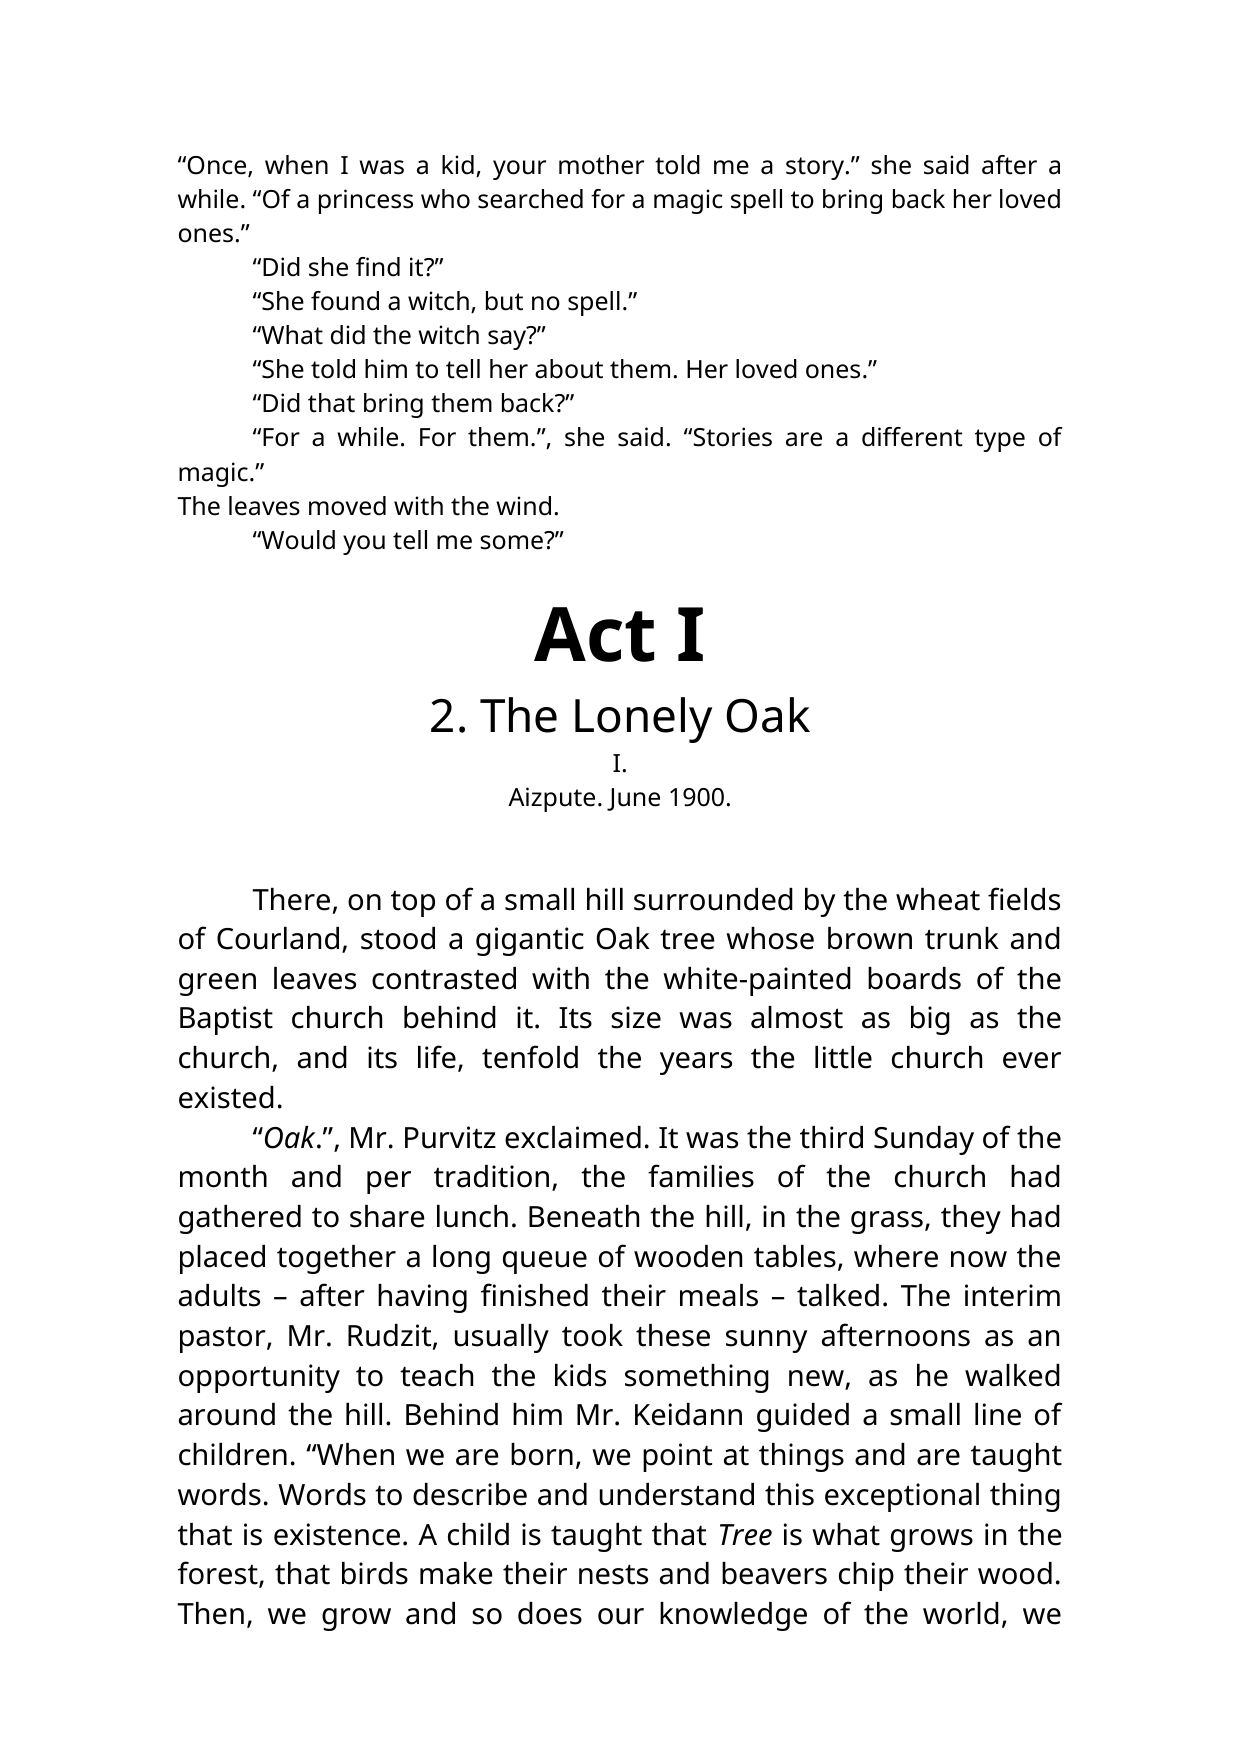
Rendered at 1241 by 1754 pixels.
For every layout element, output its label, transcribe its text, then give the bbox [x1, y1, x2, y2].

subtitle Act I [177, 581, 1063, 683]
text “Would you tell me some?” [177, 522, 1063, 556]
text “Did she find it?” [177, 250, 1063, 284]
text “She found a witch, but no spell.” [177, 284, 1063, 318]
subtitle I. Aizpute. June 1900. [177, 746, 1063, 814]
text “What did the witch say?” [177, 318, 1063, 352]
text The leaves moved with the wind. [177, 488, 1063, 522]
text “For a while. For them.”, she said. “Stories are a different type of magic.” [177, 420, 1063, 488]
text “She told him to tell her about them. Her loved ones.” [177, 352, 1063, 386]
text There, on top of a small hill surrounded by the wheat fields of Courland, stood a gigantic Oak tree whose brown trunk and green leaves contrasted with the white-painted boards of the Baptist church behind it. Its size was almost as big as the church, and its life, tenfold the years the little church ever existed. [177, 879, 1063, 1117]
text “Once, when I was a kid, your mother told me a story.” she said after a while. “Of a princess who searched for a magic spell to bring back her loved ones.” [177, 148, 1063, 250]
text “Did that bring them back?” [177, 386, 1063, 420]
subtitle 2. The Lonely Oak [177, 683, 1063, 746]
text “Oak.”, Mr. Purvitz exclaimed. It was the third Sunday of the month and per tradition, the families of the church had gathered to share lunch. Beneath the hill, in the grass, they had placed together a long queue of wooden tables, where now the adults – after having finished their meals – talked. The interim pastor, Mr. Rudzit, usually took these sunny afternoons as an opportunity to teach the kids something new, as he walked around the hill. Behind him Mr. Keidann guided a small line of children. “When we are born, we point at things and are taught words. Words to describe and understand this exceptional thing that is existence. A child is taught that Tree is what grows in the forest, that birds make their nests and beavers chip their wood. Then, we grow and so does our knowledge of the world, we [177, 1117, 1063, 1633]
